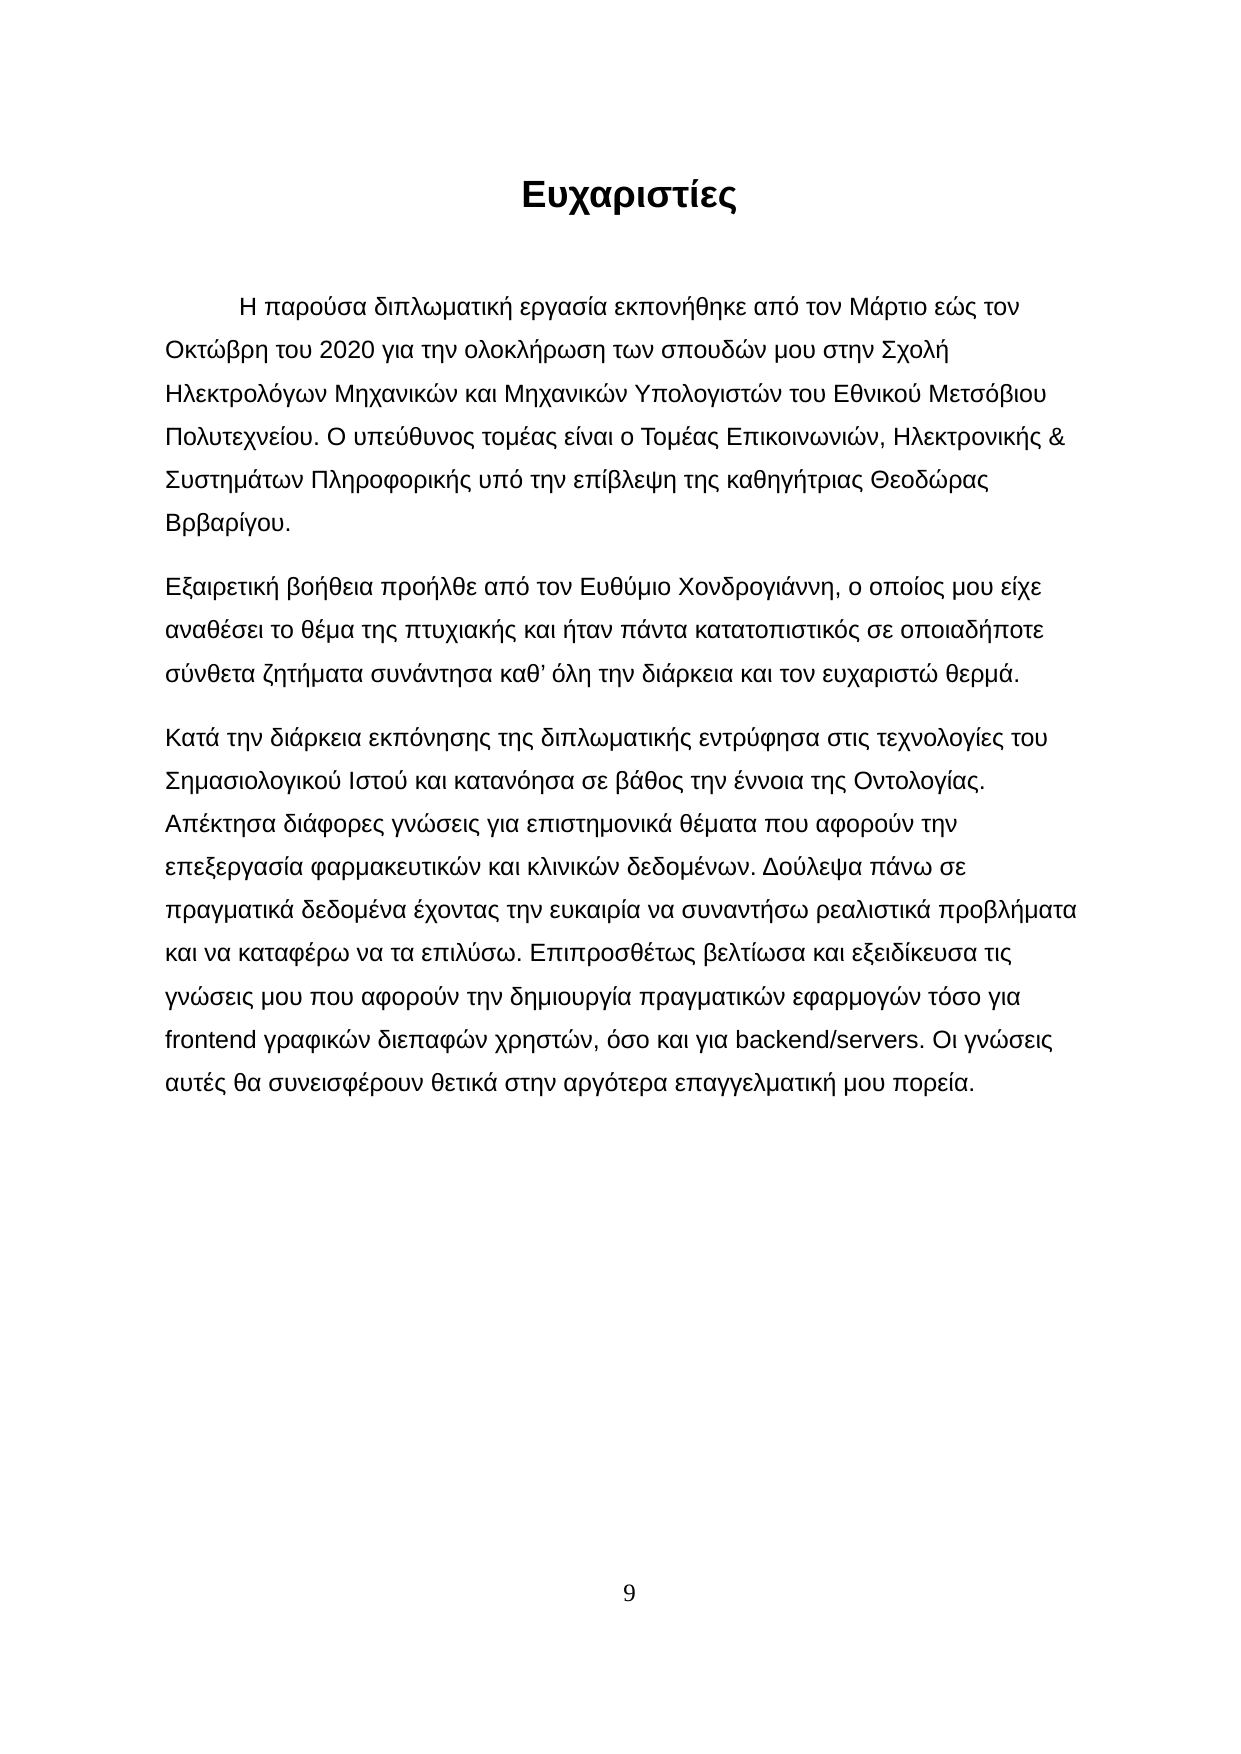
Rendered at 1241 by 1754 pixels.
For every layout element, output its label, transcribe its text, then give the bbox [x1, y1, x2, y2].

text Κατά την διάρκεια εκπόνησης της διπλωματικής εντρύφησα στις τεχνολογίες του Σημασιολογικού Ιστού και κατανόησα σε βάθος την έννοια της Οντολογίας. Απέκτησα διάφορες γνώσεις για επιστημονικά θέματα που αφορούν την επεξεργασία φαρμακευτικών και κλινικών δεδομένων. Δούλεψα πάνω σε πραγματικά δεδομένα έχοντας την ευκαιρία να συναντήσω ρεαλιστικά προβλήματα και να καταφέρω να τα επιλύσω. Επιπροσθέτως βελτίωσα και εξειδίκευσα τις γνώσεις μου που αφορούν την δημιουργία πραγματικών εφαρμογών τόσο για frontend γραφικών διεπαφών χρηστών, όσο και για backend/servers. Οι γνώσεις αυτές θα συνεισφέρουν θετικά στην αργότερα επαγγελματική μου πορεία. [165, 723, 1093, 1097]
text Εξαιρετική βοήθεια προήλθε από τον Ευθύμιο Χονδρογιάννη, ο οποίος μου είχε αναθέσει το θέμα της πτυχιακής και ήταν πάντα κατατοπιστικός σε οποιαδήποτε σύνθετα ζητήματα συνάντησα καθ’ όλη την διάρκεια και τον ευχαριστώ θερμά. [165, 572, 1093, 687]
text Η παρούσα διπλωματική εργασία εκπονήθηκε από τον Μάρτιο εώς τον Οκτώβρη του 2020 για την ολοκλήρωση των σπουδών μου στην Σχολή Ηλεκτρολόγων Μηχανικών και Μηχανικών Υπολογιστών του Εθνικού Μετσόβιου Πολυτεχνείου. Ο υπεύθυνος τομέας είναι ο Τομέας Επικοινωνιών, Ηλεκτρονικής & Συστημάτων Πληροφορικής υπό την επίβλεψη της καθηγήτριας Θεοδώρας Βρβαρίγου. [165, 292, 1093, 537]
subtitle Ευχαριστίες [165, 172, 1093, 216]
